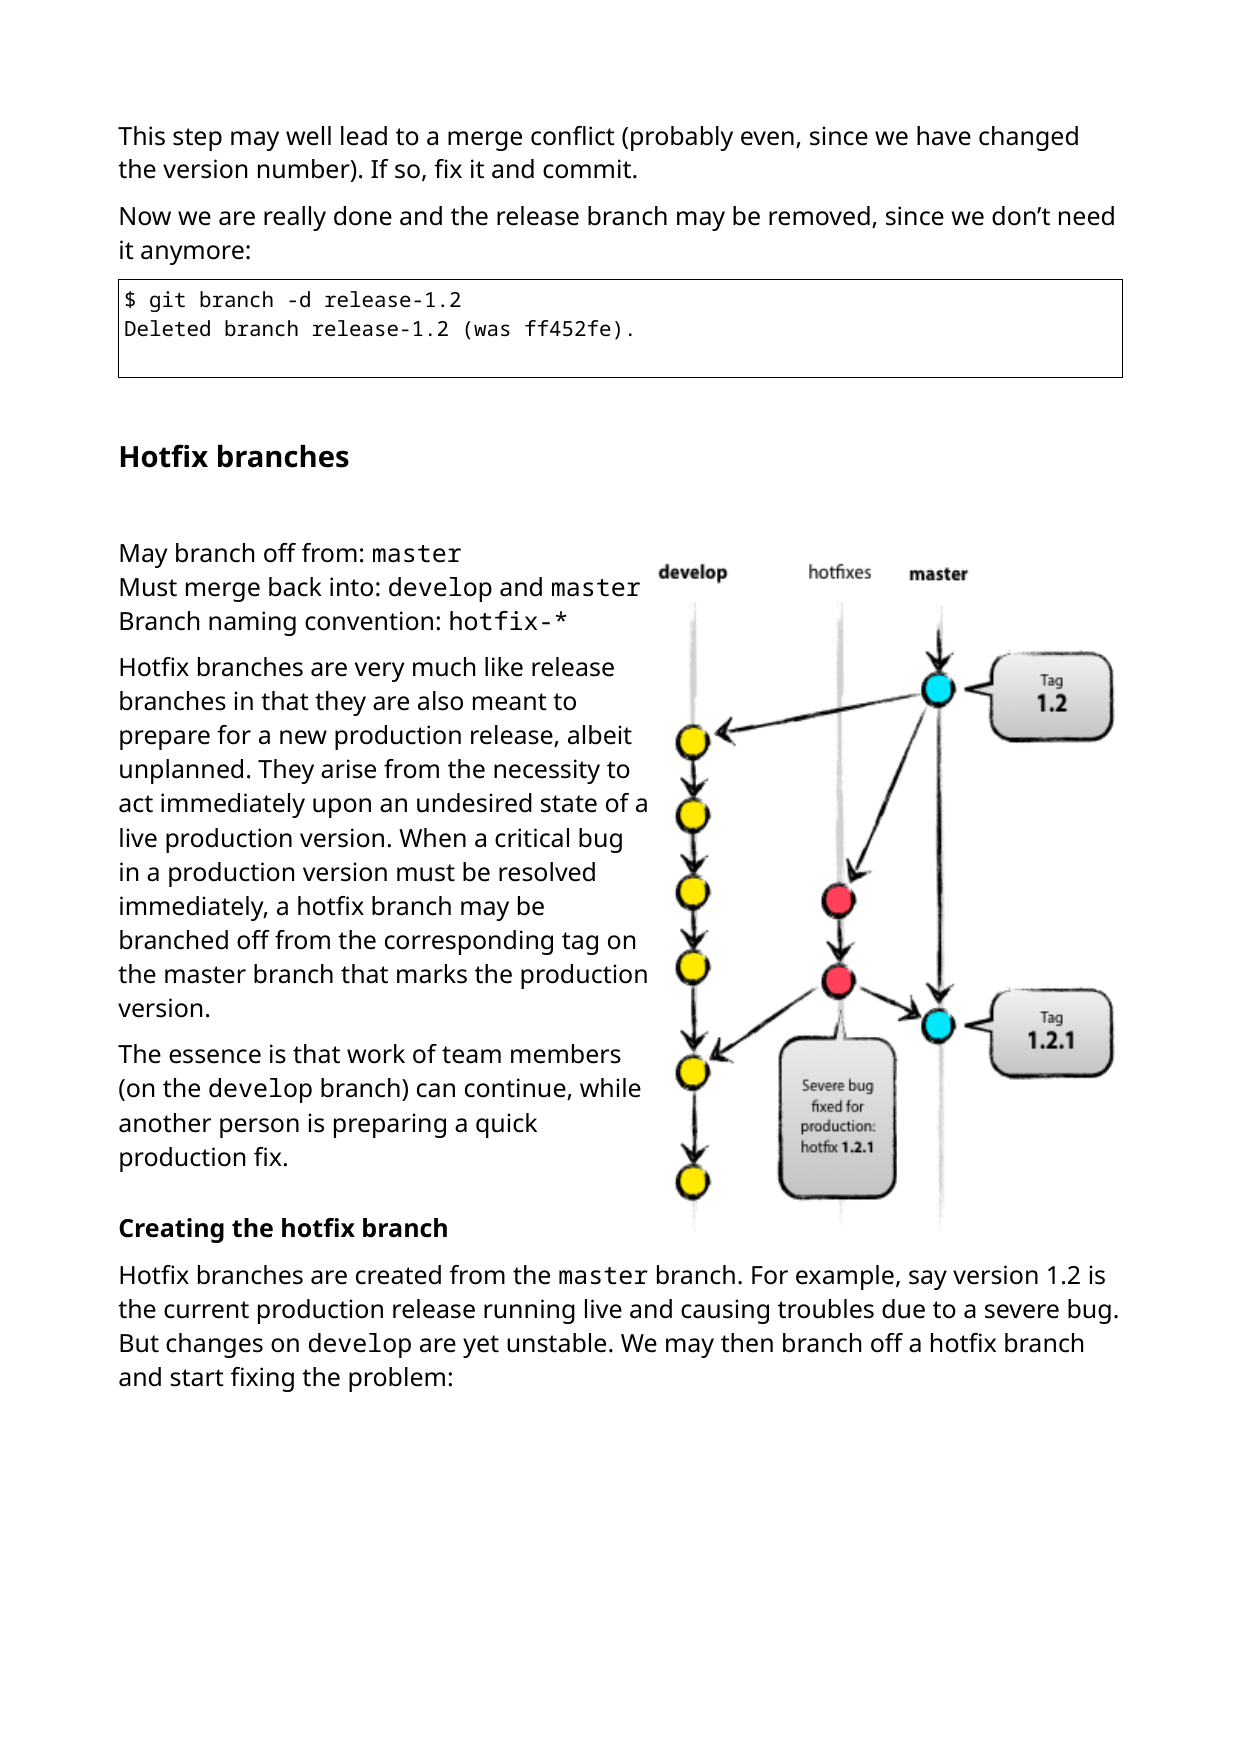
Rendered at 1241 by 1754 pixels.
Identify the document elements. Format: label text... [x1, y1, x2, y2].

text May branch off from: master Must merge back into: develop and master Branch naming convention: hotfix-* [118, 535, 1122, 637]
text Now we are really done and the release branch may be removed, since we don’t need it anymore: [118, 199, 1122, 267]
text Hotfix branches are created from the master branch. For example, say version 1.2 is the current production release running live and causing troubles due to a severe bug. But changes on develop are yet unstable. We may then branch off a hotfix branch and start fixing the problem: [118, 1257, 1122, 1394]
text The essence is that work of team members (on the develop branch) can continue, while another person is preparing a quick production fix. [118, 1037, 650, 1173]
picture [650, 553, 1121, 1237]
table_header $ git branch -d release-1.2 Deleted branch release-1.2 (was ff452fe). [119, 280, 1122, 377]
text This step may well lead to a merge conflict (probably even, since we have changed the version number). If so, fix it and commit. [118, 118, 1122, 186]
subtitle Creating the hotfix branch [118, 1211, 1122, 1245]
text Hotfix branches are very much like release branches in that they are also meant to prepare for a new production release, albeit unplanned. They arise from the necessity to act immediately upon an undesired state of a live production version. When a critical bug in a production version must be resolved immediately, a hotfix branch may be branched off from the corresponding tag on the master branch that marks the production version. [118, 650, 650, 1024]
subtitle Hotfix branches [118, 436, 1122, 476]
